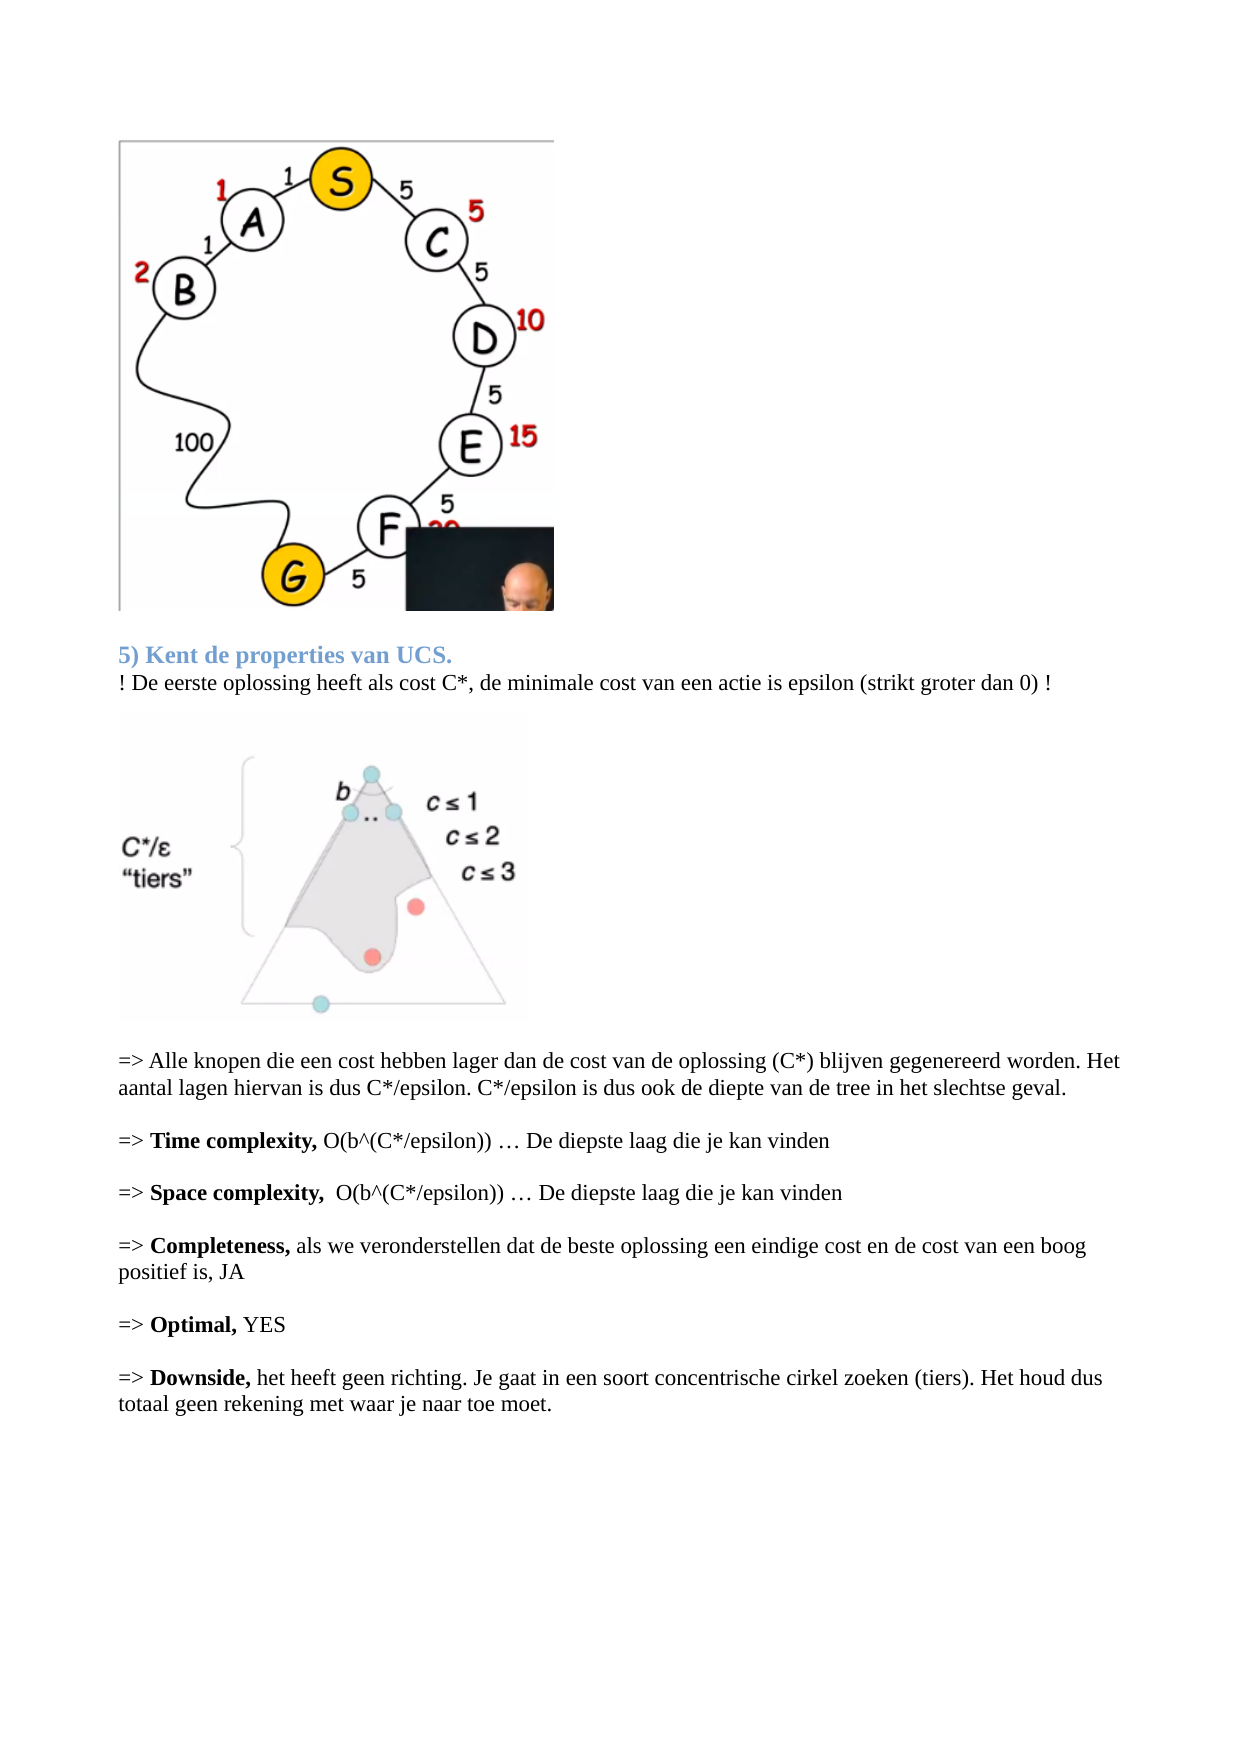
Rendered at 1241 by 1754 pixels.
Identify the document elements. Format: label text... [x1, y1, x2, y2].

picture [118, 713, 528, 1022]
text ! De eerste oplossing heeft als cost C*, de minimale cost van een actie is epsilon (strikt groter dan 0) ! [118, 668, 1122, 695]
text => Downside, het heeft geen richting. Je gaat in een soort concentrische cirkel zoeken (tiers). Het houd dus totaal geen rekening met waar je naar toe moet. [118, 1364, 1122, 1417]
text => Optimal, YES [118, 1311, 1122, 1337]
text => Completeness, als we veronderstellen dat de beste oplossing een eindige cost en de cost van een boog positief is, JA [118, 1232, 1122, 1285]
text => Space complexity, O(b^(C*/epsilon)) … De diepste laag die je kan vinden [118, 1179, 1122, 1206]
text => Alle knopen die een cost hebben lager dan de cost van de oplossing (C*) blijven gegenereerd worden. Het aantal lagen hiervan is dus C*/epsilon. C*/epsilon is dus ook de diepte van de tree in het slechtse geval. [118, 1048, 1122, 1100]
picture [117, 138, 554, 611]
text 5) Kent de properties van UCS. [118, 640, 1122, 668]
text => Time complexity, O(b^(C*/epsilon)) … De diepste laag die je kan vinden [118, 1127, 1122, 1153]
